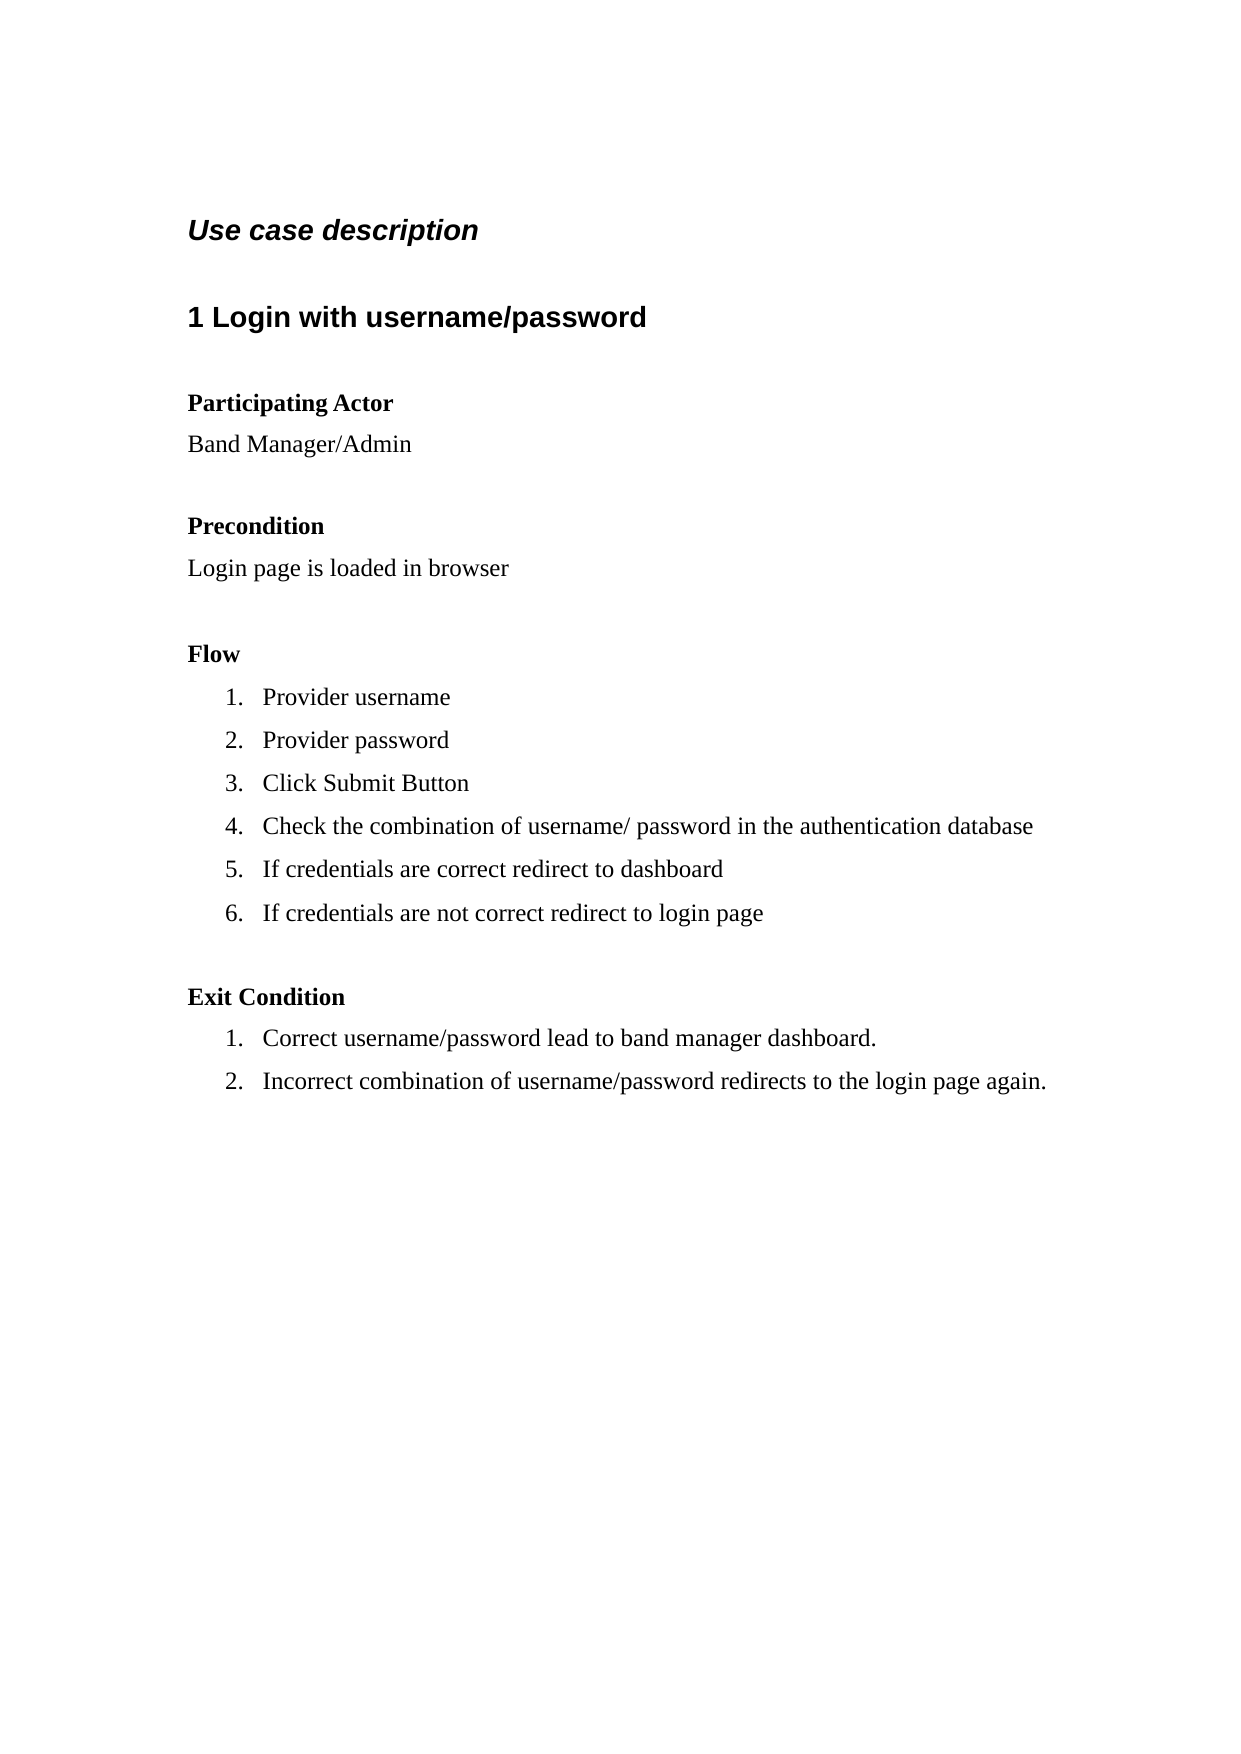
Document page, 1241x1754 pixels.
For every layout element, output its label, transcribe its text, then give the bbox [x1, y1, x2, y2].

text Participating Actor [187, 388, 1053, 416]
text Login page is loaded in browser [187, 553, 1053, 581]
list Correct username/password lead to band manager dashboard. [225, 1023, 1053, 1052]
list Check the combination of username/ password in the authentication database [225, 811, 1053, 840]
text Band Manager/Admin [187, 429, 1053, 458]
list Provider password [225, 725, 1053, 754]
text Flow [187, 639, 1053, 668]
list If credentials are not correct redirect to login page [225, 898, 1053, 926]
list Incorrect combination of username/password redirects to the login page again. [225, 1066, 1053, 1095]
list If credentials are correct redirect to dashboard [225, 854, 1053, 883]
list Click Submit Button [225, 768, 1053, 797]
subtitle Use case description [187, 212, 1053, 246]
text Precondition [187, 511, 1053, 540]
text Exit Condition [187, 982, 1053, 1011]
list Provider username [225, 682, 1053, 711]
subtitle 1 Login with username/password [187, 300, 1053, 334]
